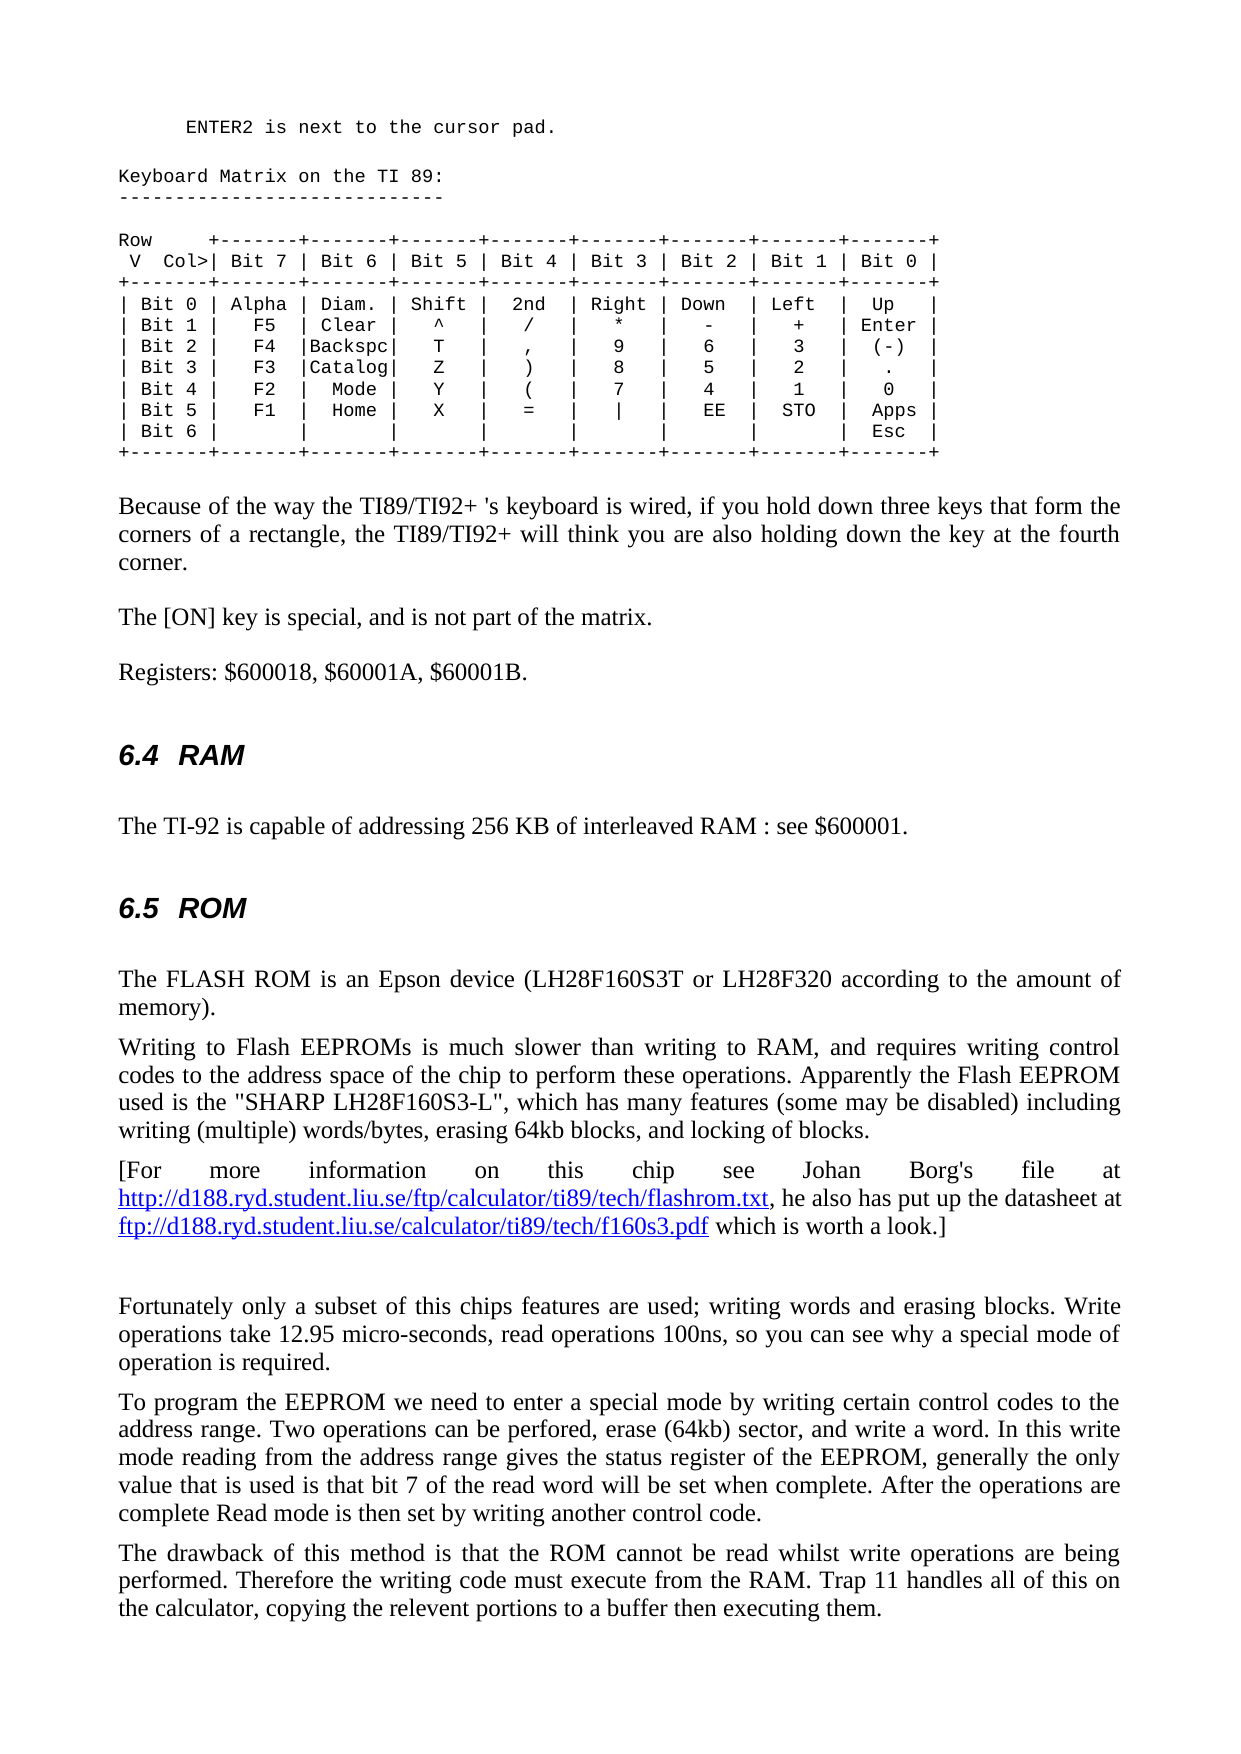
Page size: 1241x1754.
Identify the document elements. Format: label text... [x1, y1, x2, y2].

text The TI-92 is capable of addressing 256 KB of interleaved RAM : see $600001. [118, 812, 1122, 839]
text | Bit 2 | F4 |Backspc| T | , | 9 | 6 | 3 | (-) | [118, 337, 1122, 358]
text | Bit 0 | Alpha | Diam. | Shift | 2nd | Right | Down | Left | Up | [118, 294, 1122, 316]
text V Col>| Bit 7 | Bit 6 | Bit 5 | Bit 4 | Bit 3 | Bit 2 | Bit 1 | Bit 0 | [118, 252, 1122, 273]
text | Bit 4 | F2 | Mode | Y | ( | 7 | 4 | 1 | 0 | [118, 379, 1122, 401]
text Row +-------+-------+-------+-------+-------+-------+-------+-------+ [118, 231, 1122, 252]
text +-------+-------+-------+-------+-------+-------+-------+-------+-------+ [118, 443, 1122, 464]
text | Bit 6 | | | | | | | | Esc | [118, 422, 1122, 443]
subtitle RAM [118, 739, 1122, 772]
text ENTER2 is next to the cursor pad. [118, 118, 1122, 139]
text +-------+-------+-------+-------+-------+-------+-------+-------+-------+ [118, 273, 1122, 294]
text | Bit 5 | F1 | Home | X | = | | | EE | STO | Apps | [118, 401, 1122, 422]
text | Bit 3 | F3 |Catalog| Z | ) | 8 | 5 | 2 | . | [118, 358, 1122, 379]
text Registers: $600018, $60001A, $60001B. [118, 658, 1122, 686]
subtitle ROM [118, 892, 1122, 925]
text Keyboard Matrix on the TI 89: [118, 167, 1122, 188]
text [For more information on this chip see Johan Borg's file at http://d188.ryd.student.liu.se/ftp/calculator/ti89/tech/flashrom.txt, he also has put up the datasheet at ftp://d188.ryd.student.liu.se/calculator/ti89/tech/f160s3.pdf which is worth a look.] [118, 1156, 1122, 1239]
text | Bit 1 | F5 | Clear | ^ | / | * | - | + | Enter | [118, 316, 1122, 337]
text The FLASH ROM is an Epson device (LH28F160S3T or LH28F320 according to the amount of memory). [118, 965, 1122, 1021]
text ----------------------------- [118, 188, 1122, 209]
text Because of the way the TI89/TI92+ 's keyboard is wired, if you hold down three keys that form the corners of a rectangle, the TI89/TI92+ will think you are also holding down the key at the fourth corner. [118, 492, 1122, 575]
text The [ON] key is special, and is not part of the matrix. [118, 603, 1122, 631]
text Fortunately only a subset of this chips features are used; writing words and erasing blocks. Write operations take 12.95 micro-seconds, read operations 100ns, so you can see why a special mode of operation is required. [118, 1292, 1122, 1375]
text Writing to Flash EEPROMs is much slower than writing to RAM, and requires writing control codes to the address space of the chip to perform these operations. Apparently the Flash EEPROM used is the "SHARP LH28F160S3-L", which has many features (some may be disabled) including writing (multiple) words/bytes, erasing 64kb blocks, and locking of blocks. [118, 1033, 1122, 1144]
text The drawback of this method is that the ROM cannot be read whilst write operations are being performed. Therefore the writing code must execute from the RAM. Trap 11 handles all of this on the calculator, copying the relevent portions to a buffer then executing them. [118, 1539, 1122, 1622]
text To program the EEPROM we need to enter a special mode by writing certain control codes to the address range. Two operations can be perfored, erase (64kb) sector, and write a word. In this write mode reading from the address range gives the status register of the EEPROM, generally the only value that is used is that bit 7 of the read word will be set when complete. After the operations are complete Read mode is then set by writing another control code. [118, 1388, 1122, 1526]
